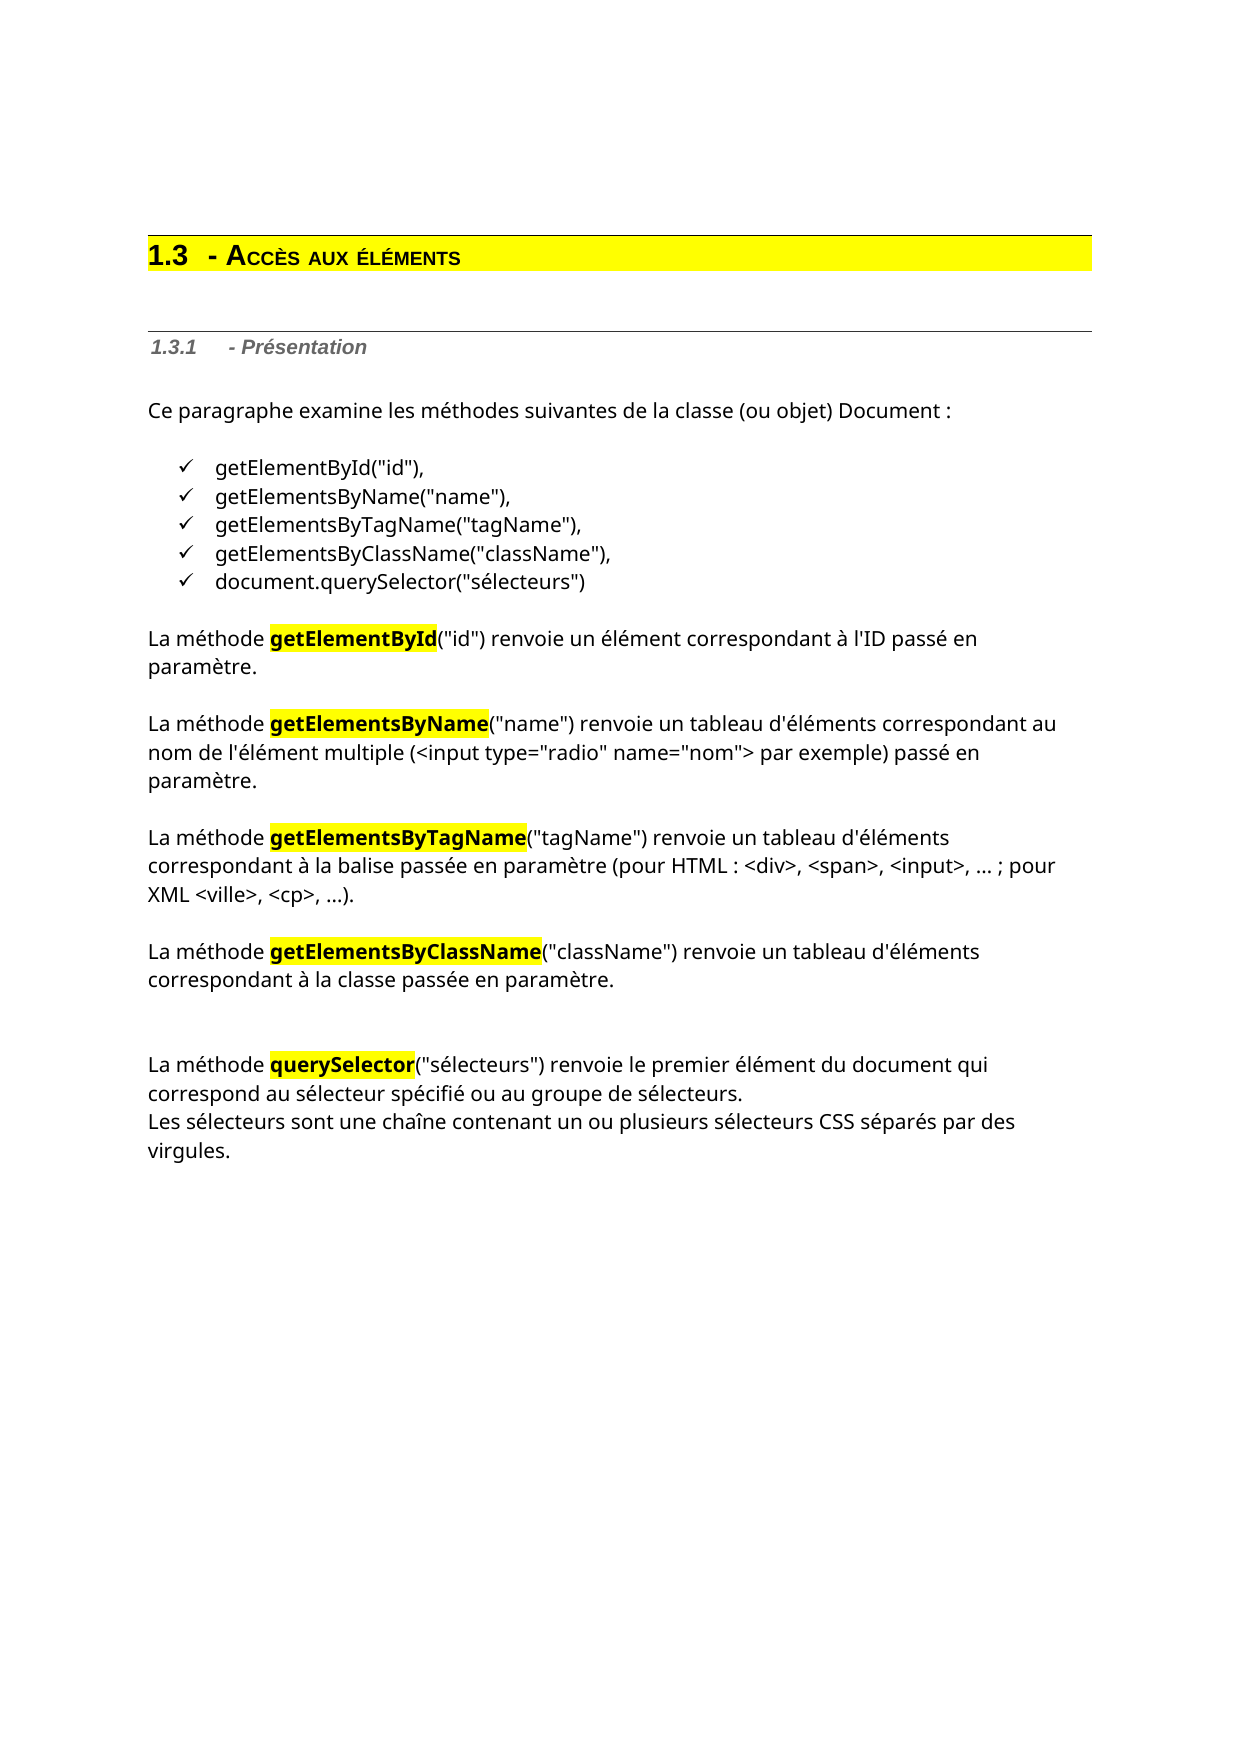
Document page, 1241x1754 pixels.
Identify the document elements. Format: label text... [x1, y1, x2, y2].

subtitle - Présentation [148, 332, 1092, 362]
subtitle - Accès aux éléments [148, 236, 1092, 271]
text La méthode getElementsByName("name") renvoie un tableau d'éléments correspondant au nom de l'élément multiple (<input type="radio" name="nom"> par exemple) passé en paramètre. [148, 709, 1092, 795]
text La méthode getElementsByTagName("tagName") renvoie un tableau d'éléments correspondant à la balise passée en paramètre (pour HTML : <div>, <span>, <input>, … ; pour XML <ville>, <cp>, …). [148, 823, 1092, 908]
list getElementsByClassName("className"), [177, 539, 1092, 567]
list getElementsByTagName("tagName"), [177, 510, 1092, 539]
list document.querySelector("sélecteurs") [177, 567, 1092, 596]
list getElementById("id"), [177, 453, 1092, 482]
text La méthode getElementById("id") renvoie un élément correspondant à l'ID passé en paramètre. [148, 624, 1092, 681]
text La méthode querySelector("sélecteurs") renvoie le premier élément du document qui correspond au sélecteur spécifié ou au groupe de sélecteurs. [148, 1051, 1092, 1107]
text Ce paragraphe examine les méthodes suivantes de la classe (ou objet) Document : [148, 397, 1092, 425]
text Les sélecteurs sont une chaîne contenant un ou plusieurs sélecteurs CSS séparés par des virgules. [148, 1107, 1092, 1164]
text La méthode getElementsByClassName("className") renvoie un tableau d'éléments correspondant à la classe passée en paramètre. [148, 937, 1092, 994]
list getElementsByName("name"), [177, 482, 1092, 510]
